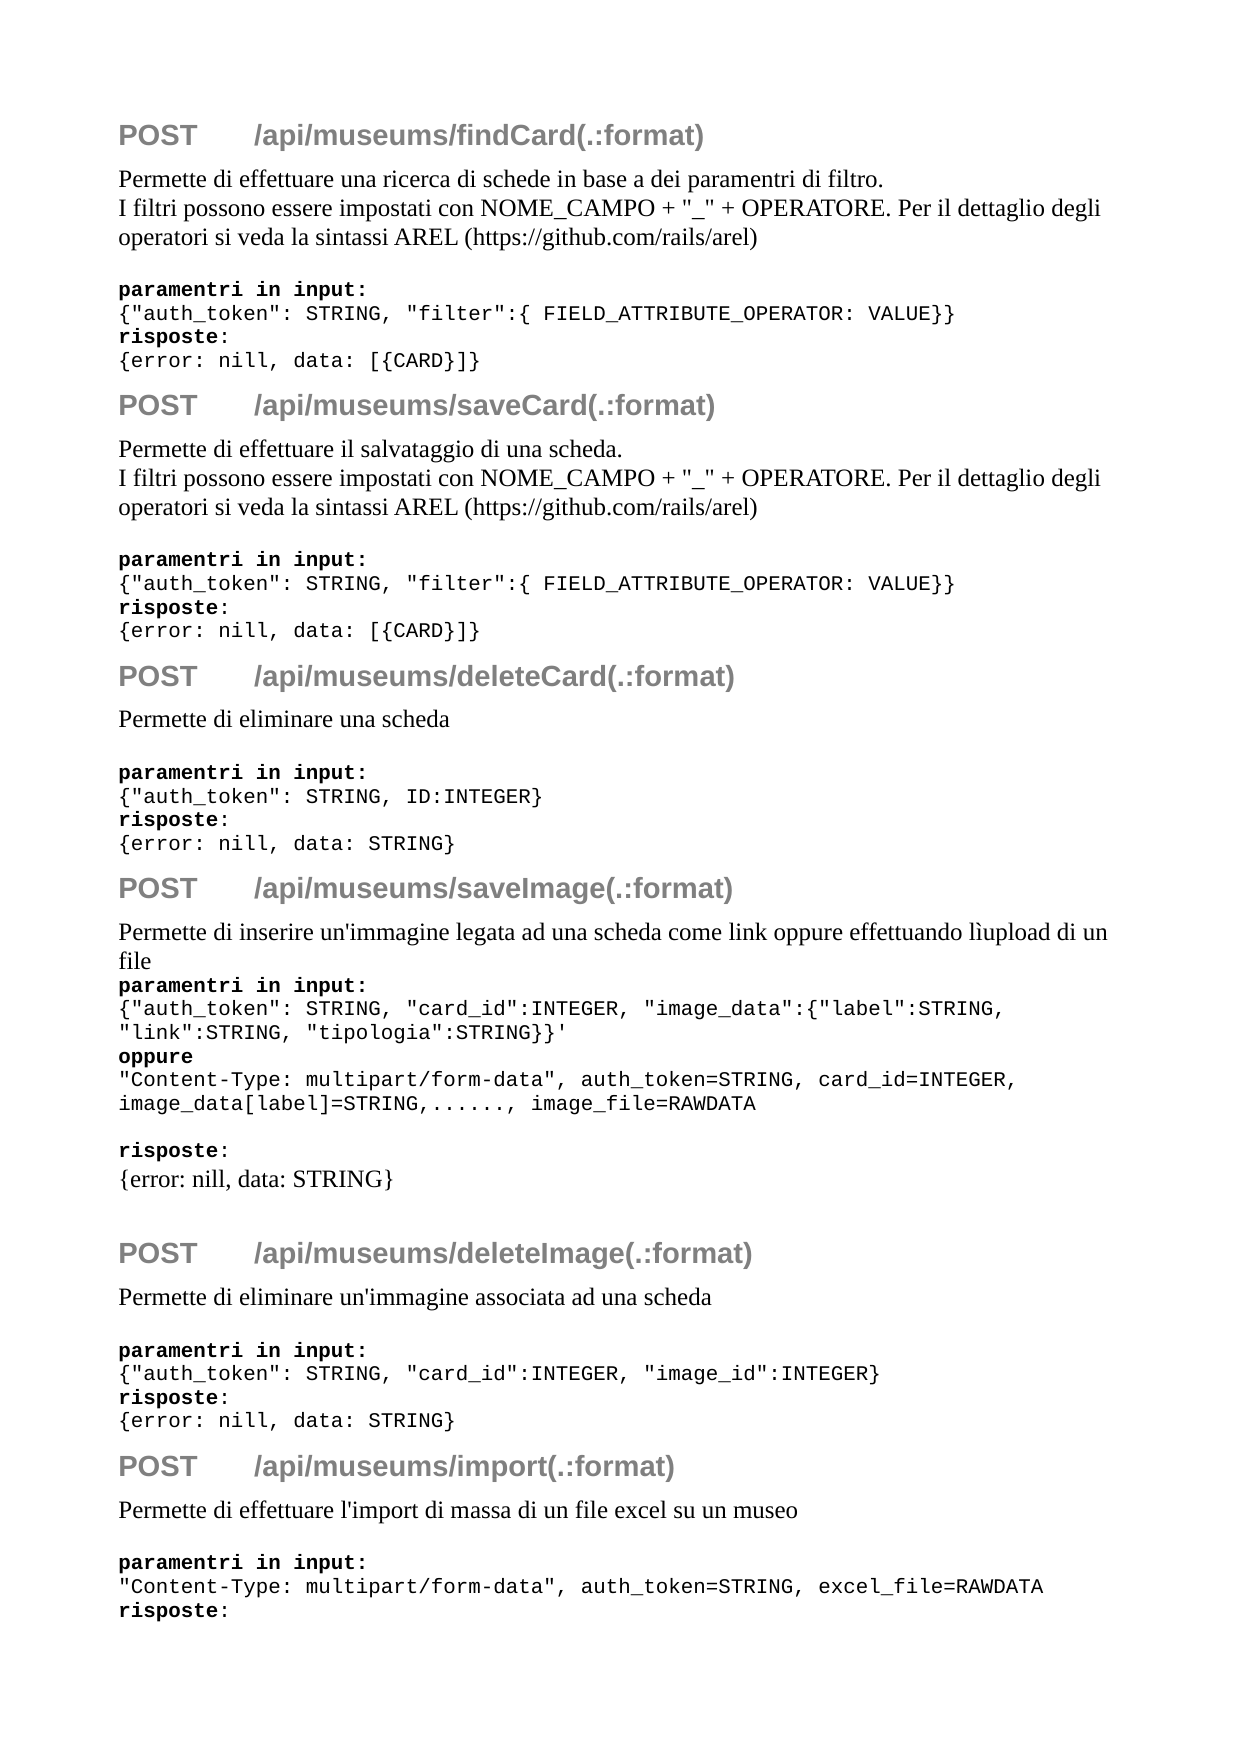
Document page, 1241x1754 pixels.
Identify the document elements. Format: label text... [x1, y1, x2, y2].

text paramentri in input: [118, 549, 1122, 573]
text {error: nill, data: STRING} [118, 833, 1122, 857]
text Permette di eliminare una scheda [118, 704, 1122, 733]
text {error: nill, data: [{CARD}]} [118, 620, 1122, 644]
text "Content-Type: multipart/form-data", auth_token=STRING, card_id=INTEGER, image_data[label]=STRING,......, image_file=RAWDATA [118, 1069, 1122, 1117]
subtitle POST /api/museums/saveImage(.:format) [118, 871, 1122, 905]
text paramentri in input: [118, 975, 1122, 998]
text Permette di inserire un'immagine legata ad una scheda come link oppure effettuando lìupload di un file [118, 917, 1122, 975]
text paramentri in input: [118, 1552, 1122, 1576]
text {"auth_token": STRING, "card_id":INTEGER, "image_id":INTEGER} [118, 1363, 1122, 1387]
subtitle POST /api/museums/import(.:format) [118, 1449, 1122, 1482]
text risposte: [118, 1140, 1122, 1164]
text {error: nill, data: STRING} [118, 1411, 1122, 1434]
text I filtri possono essere impostati con NOME_CAMPO + "_" + OPERATORE. Per il dettaglio degli operatori si veda la sintassi AREL (https://github.com/rails/arel) [118, 463, 1122, 521]
text risposte: [118, 1599, 1122, 1623]
text "Content-Type: multipart/form-data", auth_token=STRING, excel_file=RAWDATA [118, 1576, 1122, 1599]
text I filtri possono essere impostati con NOME_CAMPO + "_" + OPERATORE. Per il dettaglio degli operatori si veda la sintassi AREL (https://github.com/rails/arel) [118, 193, 1122, 250]
text paramentri in input: [118, 279, 1122, 303]
subtitle POST /api/museums/saveCard(.:format) [118, 388, 1122, 422]
text paramentri in input: [118, 1339, 1122, 1363]
subtitle POST /api/museums/deleteImage(.:format) [118, 1236, 1122, 1269]
text {error: nill, data: STRING} [118, 1164, 1122, 1193]
text {"auth_token": STRING, "card_id":INTEGER, "image_data":{"label":STRING, "link":STRING, "tipologia":STRING}}' [118, 998, 1122, 1046]
text {"auth_token": STRING, "filter":{ FIELD_ATTRIBUTE_OPERATOR: VALUE}} [118, 303, 1122, 326]
text risposte: [118, 326, 1122, 350]
text {error: nill, data: [{CARD}]} [118, 350, 1122, 374]
text risposte: [118, 809, 1122, 833]
text risposte: [118, 597, 1122, 620]
text paramentri in input: [118, 762, 1122, 786]
text Permette di effettuare il salvataggio di una scheda. [118, 434, 1122, 463]
subtitle POST /api/museums/findCard(.:format) [118, 118, 1122, 152]
text oppure [118, 1046, 1122, 1069]
text {"auth_token": STRING, "filter":{ FIELD_ATTRIBUTE_OPERATOR: VALUE}} [118, 573, 1122, 597]
text Permette di eliminare un'immagine associata ad una scheda [118, 1282, 1122, 1311]
text {"auth_token": STRING, ID:INTEGER} [118, 786, 1122, 809]
text Permette di effettuare l'import di massa di un file excel su un museo [118, 1495, 1122, 1523]
subtitle POST /api/museums/deleteCard(.:format) [118, 658, 1122, 692]
text risposte: [118, 1387, 1122, 1411]
text Permette di effettuare una ricerca di schede in base a dei paramentri di filtro. [118, 164, 1122, 193]
